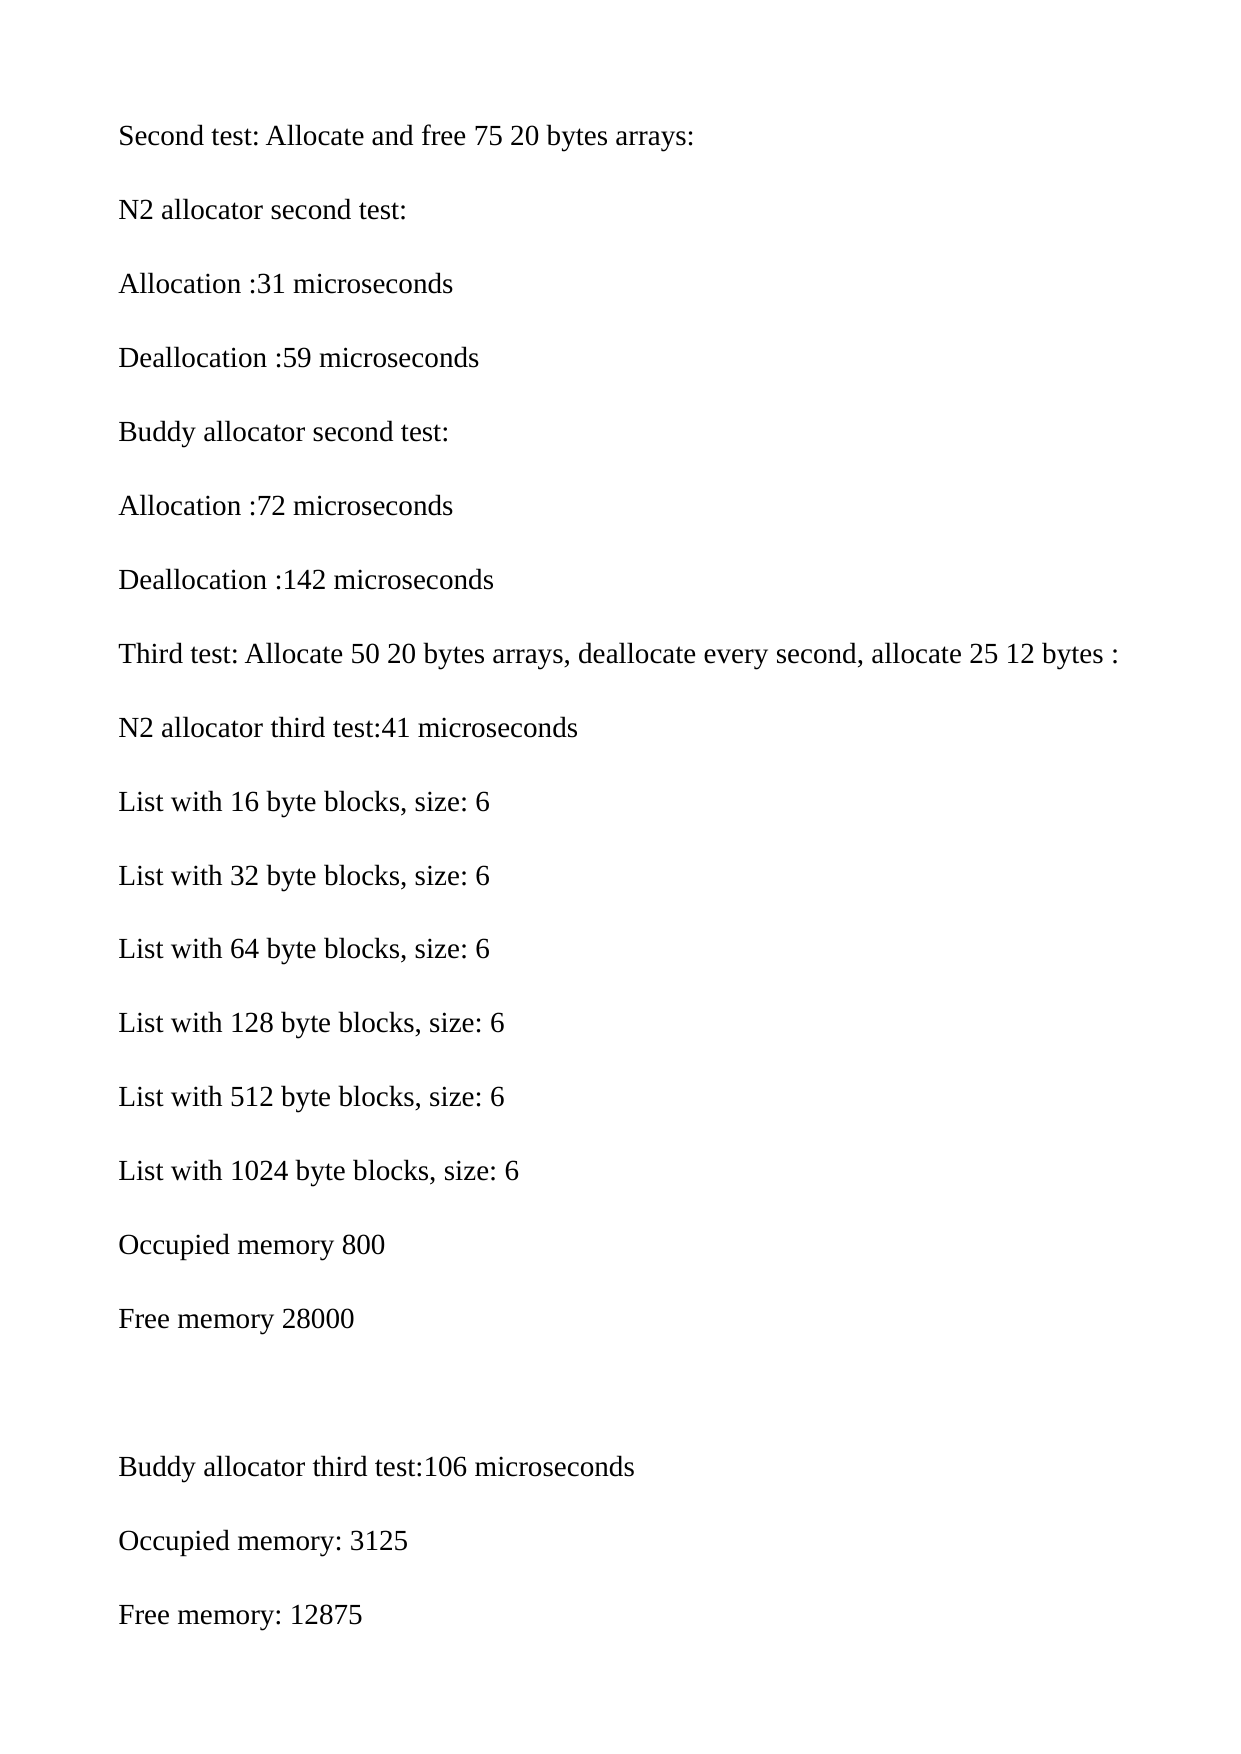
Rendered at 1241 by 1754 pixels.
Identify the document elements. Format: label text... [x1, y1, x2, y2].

text Free memory 28000 [118, 1301, 1122, 1335]
text Occupied memory 800 [118, 1227, 1122, 1261]
text List with 64 byte blocks, size: 6 [118, 932, 1122, 965]
text List with 32 byte blocks, size: 6 [118, 858, 1122, 891]
text List with 512 byte blocks, size: 6 [118, 1079, 1122, 1113]
text Allocation :72 microseconds [118, 488, 1122, 521]
text Buddy allocator third test:106 microseconds [118, 1449, 1122, 1483]
text Occupied memory: 3125 [118, 1523, 1122, 1557]
text Third test: Allocate 50 20 bytes arrays, deallocate every second, allocate 25 12 bytes : [118, 636, 1122, 669]
text List with 16 byte blocks, size: 6 [118, 784, 1122, 817]
text Deallocation :142 microseconds [118, 562, 1122, 595]
text Buddy allocator second test: [118, 414, 1122, 447]
text Free memory: 12875 [118, 1597, 1122, 1631]
text Second test: Allocate and free 75 20 bytes arrays: [118, 118, 1122, 152]
text N2 allocator third test:41 microseconds [118, 710, 1122, 743]
text Deallocation :59 microseconds [118, 340, 1122, 373]
text List with 1024 byte blocks, size: 6 [118, 1153, 1122, 1187]
text N2 allocator second test: [118, 192, 1122, 226]
text List with 128 byte blocks, size: 6 [118, 1006, 1122, 1039]
text Allocation :31 microseconds [118, 266, 1122, 299]
